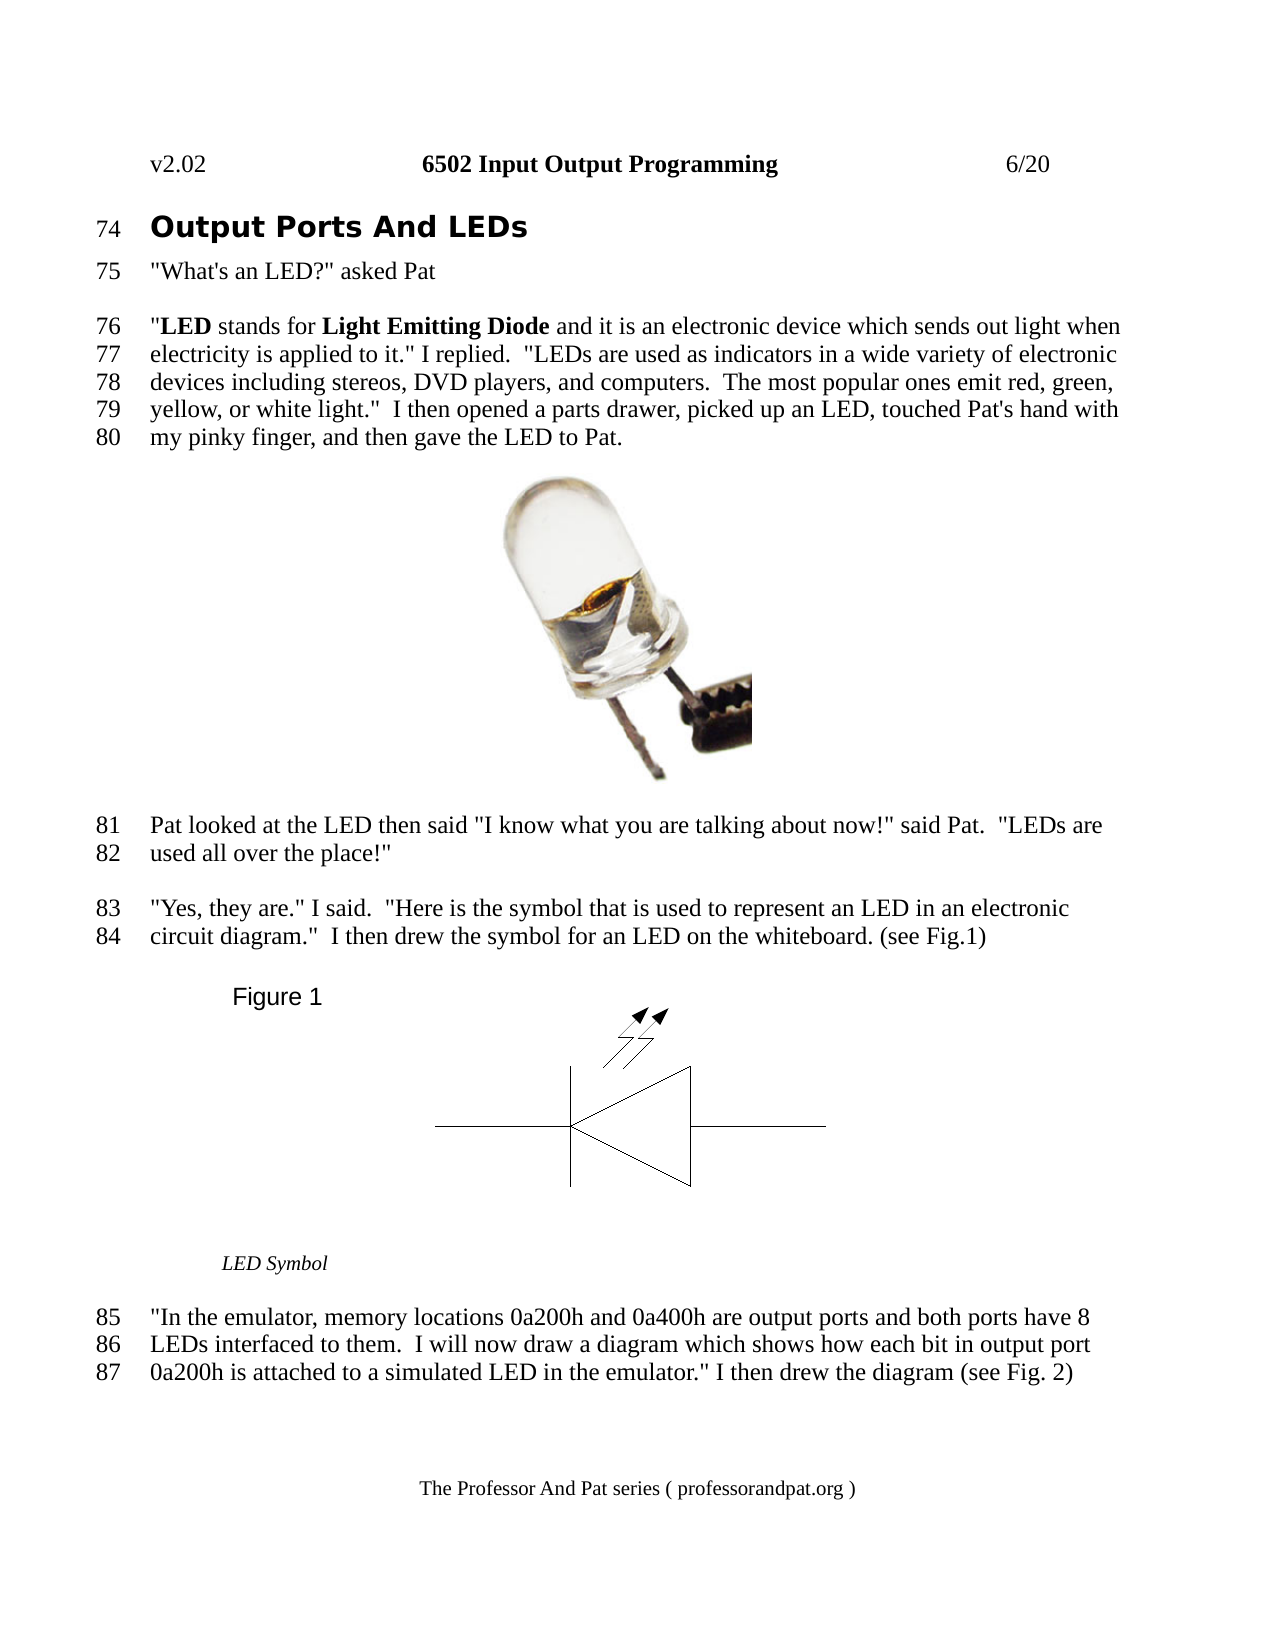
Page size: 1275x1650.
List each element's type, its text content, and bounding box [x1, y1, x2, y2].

text "In the emulator, memory locations 0a200h and 0a400h are output ports and both ports have 8 LEDs interfaced to them. I will now draw a diagram which shows how each bit in output port 0a200h is attached to a simulated LED in the emulator." I then drew the diagram (see Fig. 2) [150, 1303, 1125, 1386]
subtitle Output Ports And LEDs [150, 210, 1125, 244]
text Pat looked at the LED then said "I know what you are talking about now!" said Pat. "LEDs are used all over the place!" [150, 811, 1125, 867]
text LED Symbol [222, 977, 1054, 1275]
picture [500, 473, 752, 784]
text "What's an LED?" asked Pat [150, 257, 1125, 284]
text "Yes, they are." I said. "Here is the symbol that is used to represent an LED in an electronic circuit diagram." I then drew the symbol for an LED on the whiteboard. (see Fig.1) [150, 894, 1125, 950]
text "LED stands for Light Emitting Diode and it is an electronic device which sends out light when electricity is applied to it." I replied. "LEDs are used as indicators in a wide variety of electronic devices including stereos, DVD players, and computers. The most popular ones emit red, green, yellow, or white light." I then opened a parts drawer, picked up an LED, touched Pat's hand with my pinky finger, and then gave the LED to Pat. [150, 312, 1125, 451]
